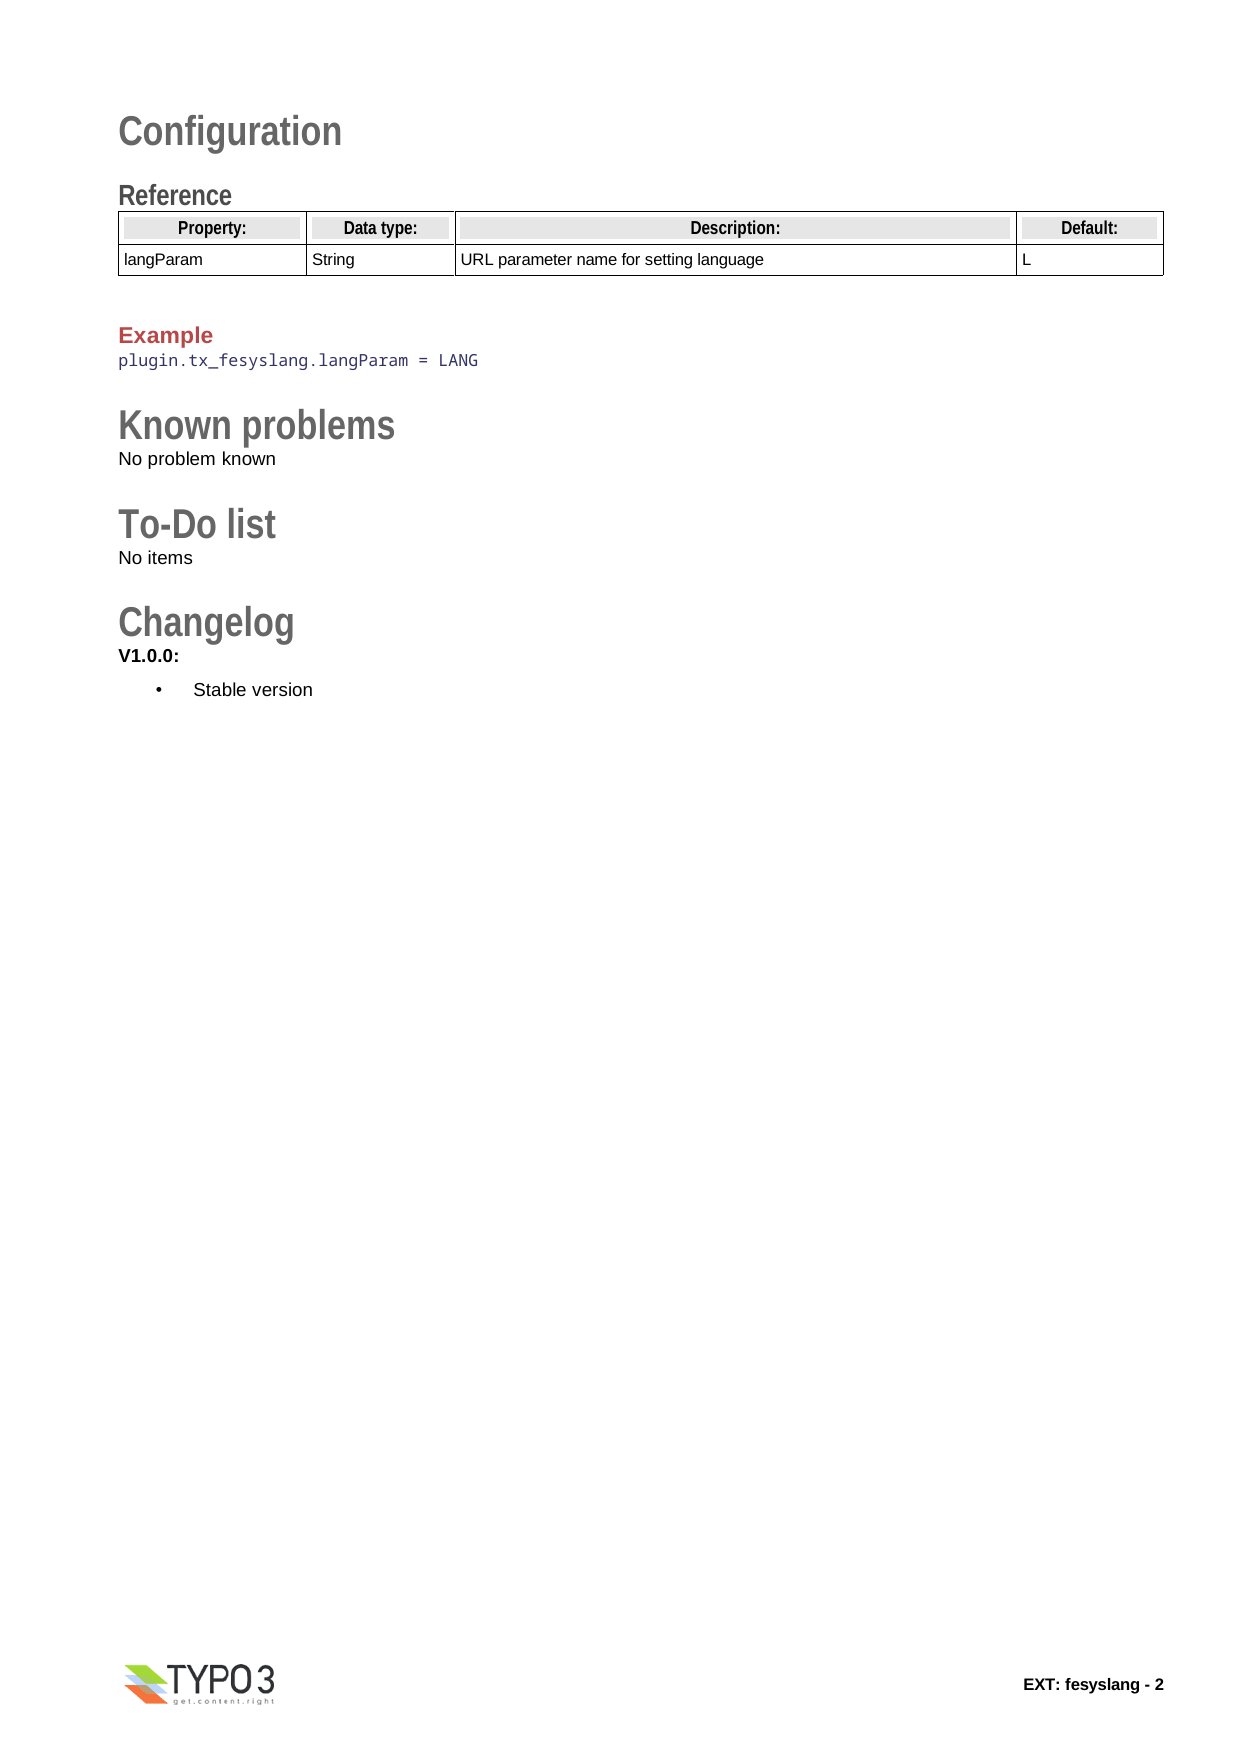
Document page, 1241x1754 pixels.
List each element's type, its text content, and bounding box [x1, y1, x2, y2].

table_cell String [307, 245, 454, 275]
list Stable version [156, 679, 1163, 700]
subtitle Example [118, 323, 1163, 349]
table_header Property: [119, 212, 306, 244]
table_header Description: [456, 212, 1016, 244]
text No problem known [118, 449, 1163, 470]
text plugin.tx_fesyslang.langParam = LANG [118, 349, 1163, 371]
subtitle Configuration [118, 106, 1163, 154]
table_cell langParam [119, 245, 306, 275]
text No items [118, 547, 1163, 568]
table_cell URL parameter name for setting language [456, 245, 1016, 275]
subtitle To-Do list [118, 499, 1163, 547]
table_header Default: [1017, 212, 1163, 244]
picture [119, 1659, 280, 1710]
text V1.0.0: [118, 646, 1163, 667]
subtitle Changelog [118, 598, 1163, 646]
table_cell L [1017, 245, 1163, 275]
subtitle Reference [118, 178, 1163, 211]
table_header Data type: [307, 212, 454, 244]
subtitle Known problems [118, 401, 1163, 449]
